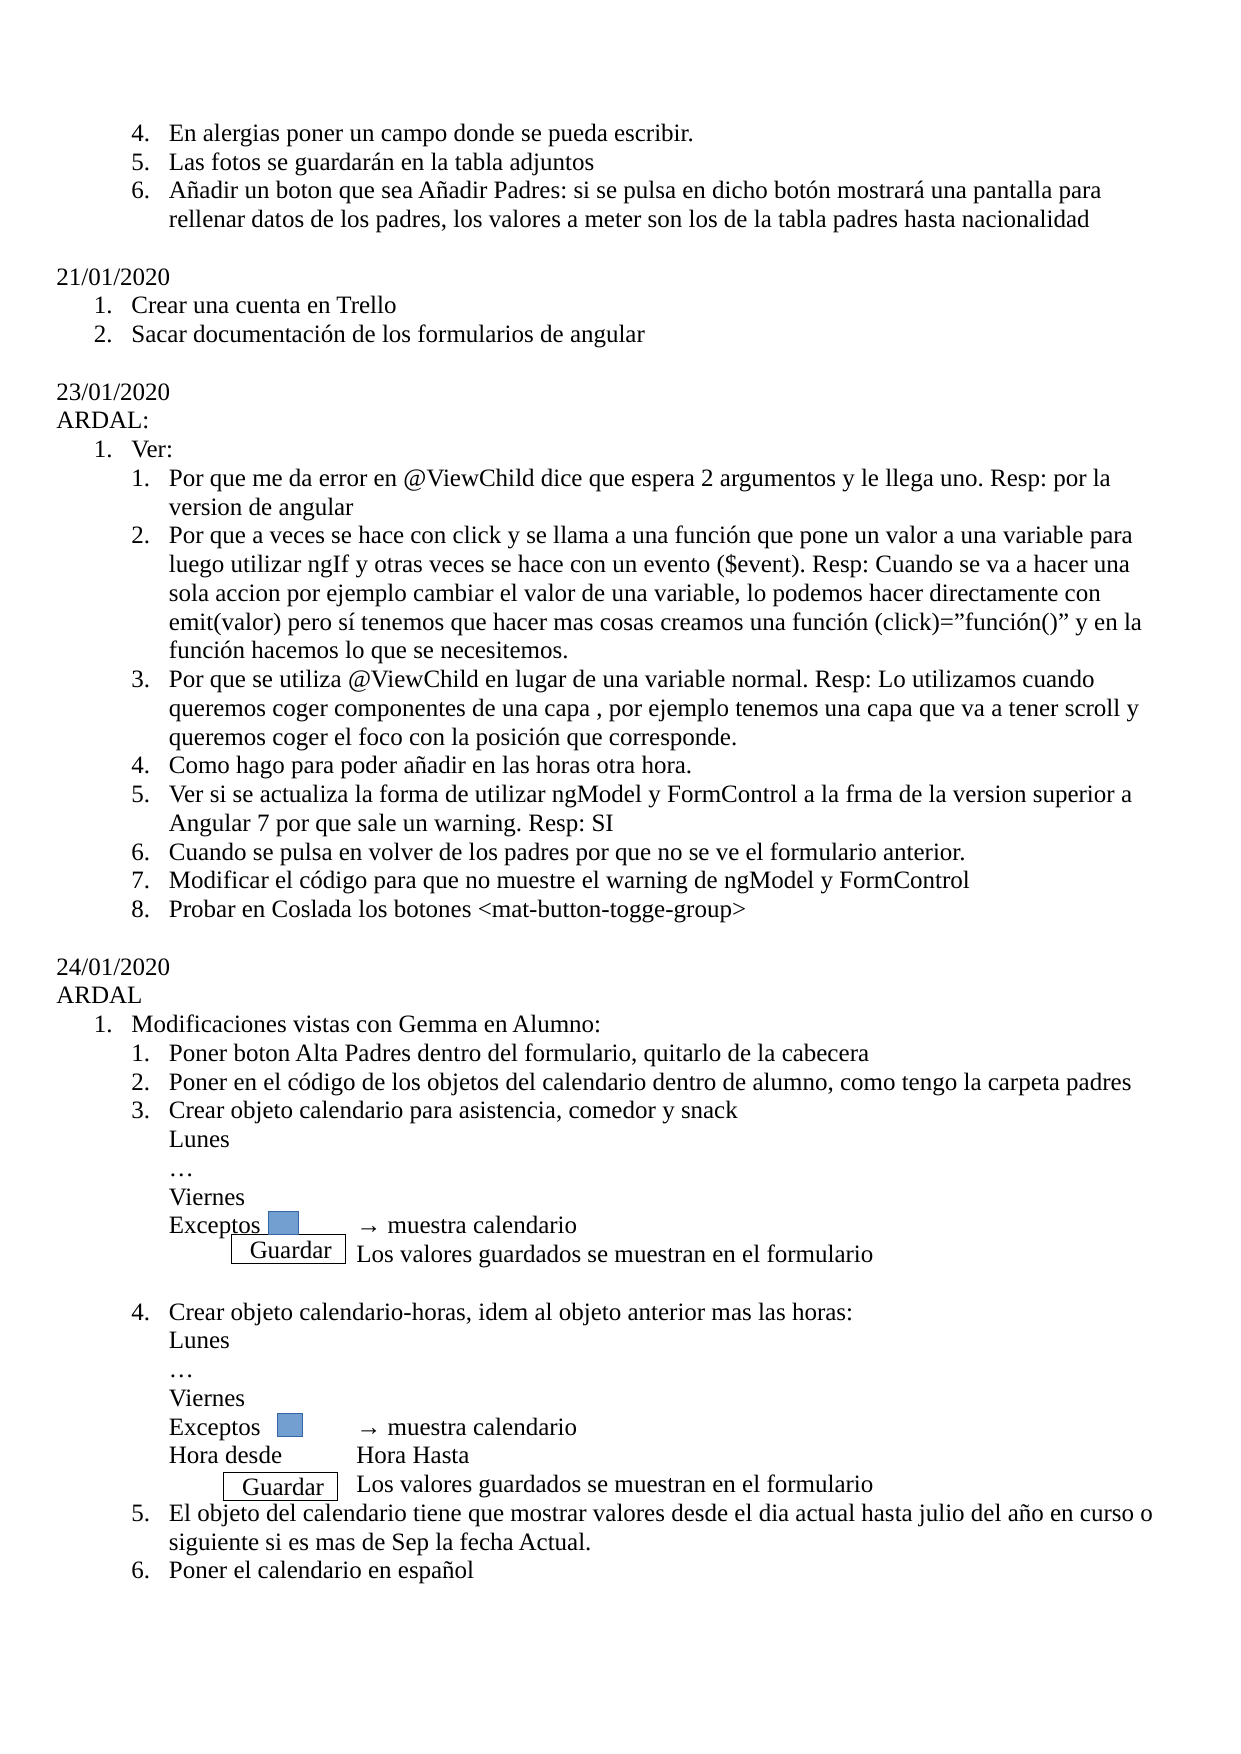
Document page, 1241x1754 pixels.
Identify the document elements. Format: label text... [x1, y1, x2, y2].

list Como hago para poder añadir en las horas otra hora. [131, 751, 1167, 779]
text 21/01/2020 [56, 262, 1167, 291]
list Crear objeto calendario-horas, idem al objeto anterior mas las horas: [131, 1297, 1167, 1326]
list Por que a veces se hace con click y se llama a una función que pone un valor a una variable para luego utilizar ngIf y otras veces se hace con un evento ($event). Resp: Cuando se va a hacer una sola accion por ejemplo cambiar el valor de una variable, lo podemos hacer directamente con emit(valor) pero sí tenemos que hacer mas cosas creamos una función (click)=”función()” y en la función hacemos lo que se necesitemos. [131, 521, 1167, 664]
list Por que me da error en @ViewChild dice que espera 2 argumentos y le llega uno. Resp: por la version de angular [131, 463, 1167, 521]
list Cuando se pulsa en volver de los padres por que no se ve el formulario anterior. [131, 837, 1167, 866]
list El objeto del calendario tiene que mostrar valores desde el dia actual hasta julio del año en curso o siguiente si es mas de Sep la fecha Actual. [131, 1498, 1167, 1556]
list Crear una cuenta en Trello [94, 291, 1167, 319]
list Poner en el código de los objetos del calendario dentro de alumno, como tengo la carpeta padres [131, 1067, 1167, 1096]
list Añadir un boton que sea Añadir Padres: si se pulsa en dicho botón mostrará una pantalla para rellenar datos de los padres, los valores a meter son los de la tabla padres hasta nacionalidad [131, 176, 1167, 233]
list Modificar el código para que no muestre el warning de ngModel y FormControl [131, 866, 1167, 894]
list Modificaciones vistas con Gemma en Alumno: [94, 1009, 1167, 1038]
list Por que se utiliza @ViewChild en lugar de una variable normal. Resp: Lo utilizamos cuando queremos coger componentes de una capa , por ejemplo tenemos una capa que va a tener scroll y queremos coger el foco con la posición que corresponde. [131, 664, 1167, 751]
list Poner boton Alta Padres dentro del formulario, quitarlo de la cabecera [131, 1038, 1167, 1067]
list Ver: [94, 434, 1167, 463]
list Viernes [131, 1182, 1167, 1211]
list … [131, 1354, 1167, 1383]
list Ver si se actualiza la forma de utilizar ngModel y FormControl a la frma de la version superior a Angular 7 por que sale un warning. Resp: SI [131, 779, 1167, 837]
list Los valores guardados se muestran en el formulario [319, 1469, 1167, 1498]
list Exceptos → muestra calendario [131, 1412, 1167, 1441]
list Viernes [131, 1383, 1167, 1412]
list Sacar documentación de los formularios de angular [94, 319, 1167, 348]
list Probar en Coslada los botones <mat-button-togge-group> [131, 894, 1167, 923]
text ARDAL [56, 981, 1167, 1009]
list Los valores guardados se muestran en el formulario [319, 1239, 1167, 1268]
list Lunes [131, 1326, 1167, 1354]
list En alergias poner un campo donde se pueda escribir. [131, 118, 1167, 147]
list → muestra calendario [299, 1211, 1167, 1239]
list Exceptos [131, 1211, 268, 1239]
list … [131, 1153, 1167, 1182]
list Lunes [131, 1124, 1167, 1153]
list Hora desde Hora Hasta [131, 1441, 1167, 1469]
list Las fotos se guardarán en la tabla adjuntos [131, 147, 1167, 176]
list Poner el calendario en español [131, 1556, 1167, 1584]
text ARDAL: [56, 406, 1167, 434]
text 23/01/2020 [56, 377, 1167, 406]
text 24/01/2020 [56, 952, 1167, 981]
list Crear objeto calendario para asistencia, comedor y snack [131, 1096, 1167, 1124]
